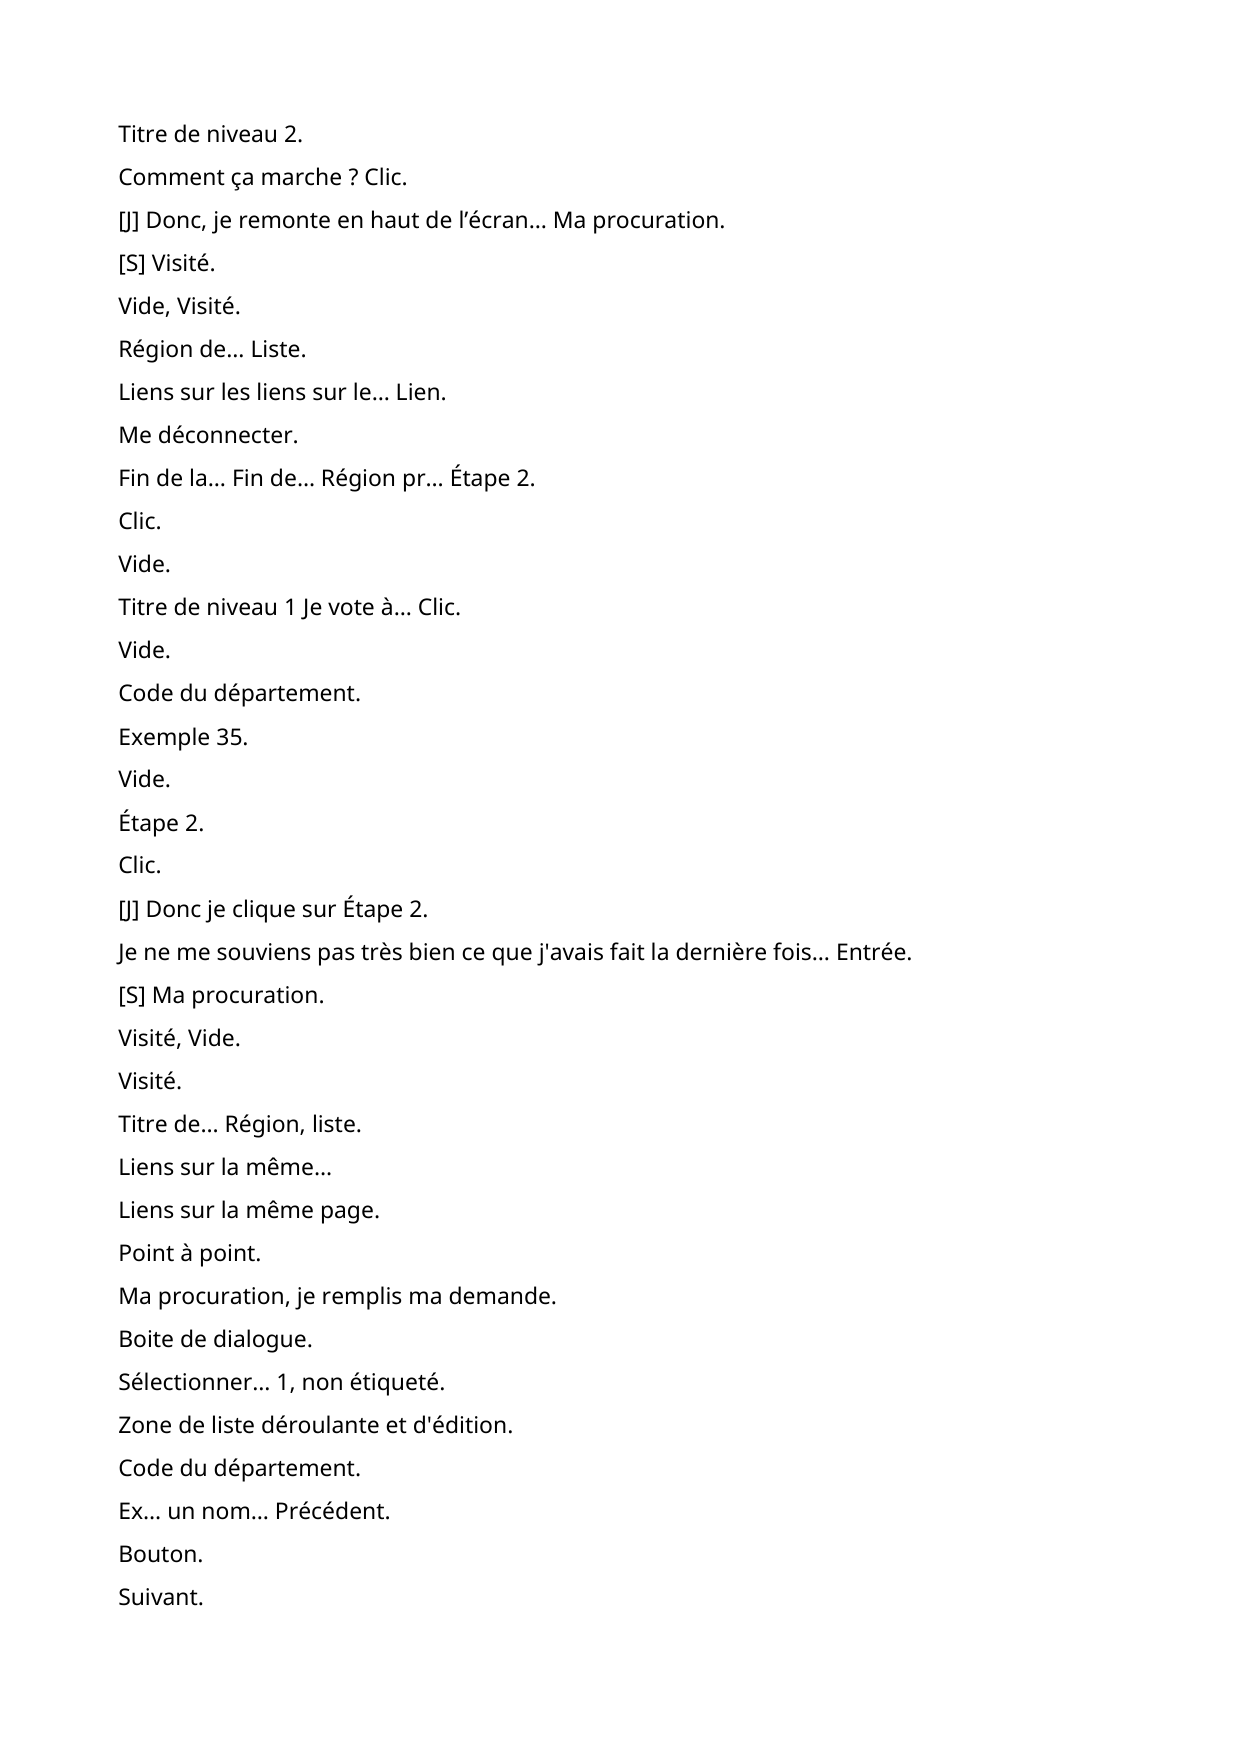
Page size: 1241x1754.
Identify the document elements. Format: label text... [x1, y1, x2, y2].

text Vide, Visité. [118, 290, 1122, 321]
text Titre de… Région, liste. [118, 1108, 1122, 1139]
text Clic. [118, 505, 1122, 537]
text Bouton. [118, 1538, 1122, 1569]
text Titre de niveau 1 Je vote à… Clic. [118, 591, 1122, 623]
text Exemple 35. [118, 720, 1122, 752]
text Région de… Liste. [118, 333, 1122, 364]
text Sélectionner… 1, non étiqueté. [118, 1366, 1122, 1397]
text Étape 2. [118, 806, 1122, 838]
text Code du département. [118, 677, 1122, 709]
text Point à point. [118, 1237, 1122, 1268]
text Liens sur la même… [118, 1151, 1122, 1182]
text Titre de niveau 2. [118, 118, 1122, 149]
text Fin de la… Fin de… Région pr… Étape 2. [118, 462, 1122, 493]
text [S] Visité. [118, 247, 1122, 278]
text Zone de liste déroulante et d'édition. [118, 1409, 1122, 1440]
text Ma procuration, je remplis ma demande. [118, 1280, 1122, 1311]
text Clic. [118, 849, 1122, 881]
text Boite de dialogue. [118, 1323, 1122, 1354]
text [J] Donc, je remonte en haut de l’écran… Ma procuration. [118, 204, 1122, 235]
text Code du département. [118, 1452, 1122, 1483]
text Comment ça marche ? Clic. [118, 161, 1122, 192]
text [J] Donc je clique sur Étape 2. [118, 892, 1122, 924]
text Visité, Vide. [118, 1022, 1122, 1053]
text Vide. [118, 548, 1122, 579]
text Visité. [118, 1064, 1122, 1096]
text Liens sur la même page. [118, 1194, 1122, 1225]
text Je ne me souviens pas très bien ce que j'avais fait la dernière fois… Entrée. [118, 936, 1122, 967]
text Me déconnecter. [118, 419, 1122, 451]
text Vide. [118, 763, 1122, 795]
text Ex… un nom… Précédent. [118, 1495, 1122, 1526]
text [S] Ma procuration. [118, 978, 1122, 1010]
text Liens sur les liens sur le… Lien. [118, 376, 1122, 407]
text Vide. [118, 634, 1122, 666]
text Suivant. [118, 1581, 1122, 1612]
